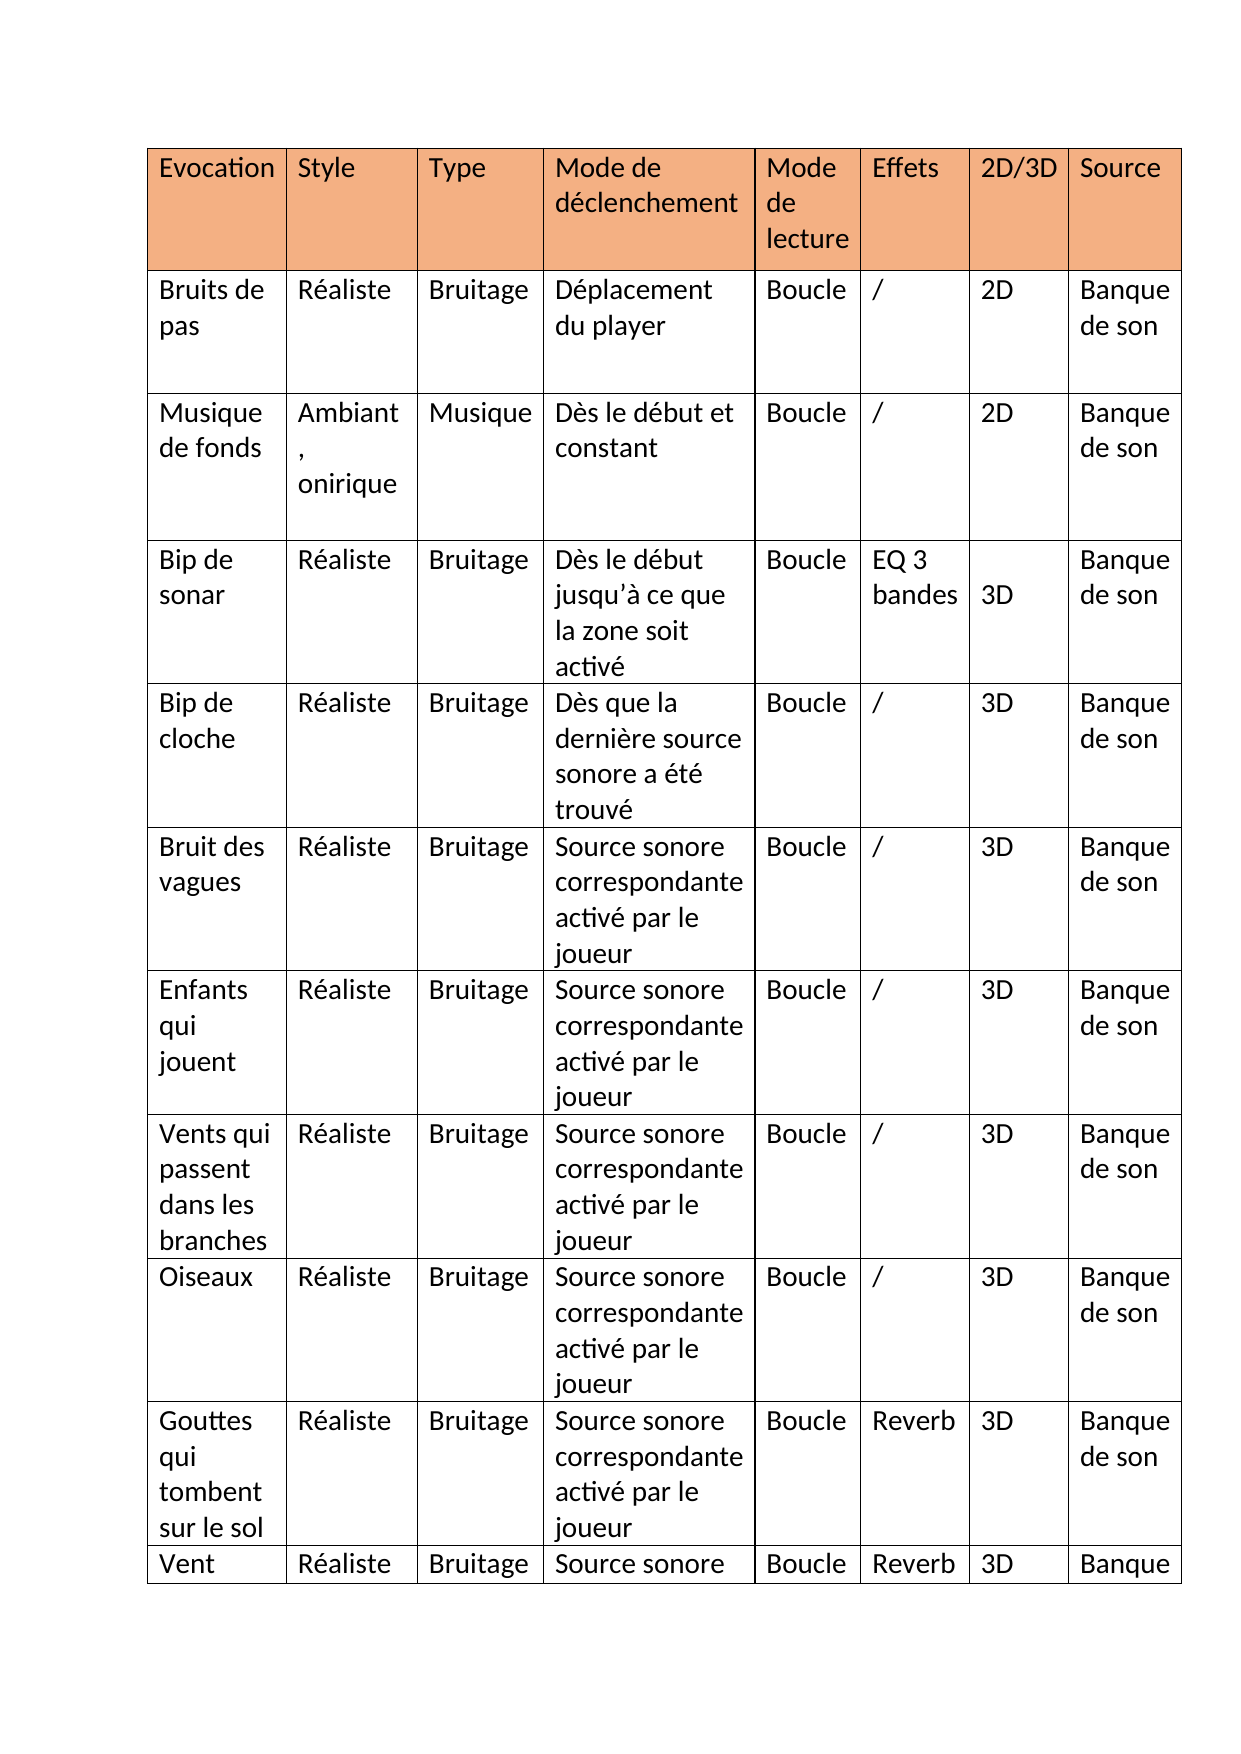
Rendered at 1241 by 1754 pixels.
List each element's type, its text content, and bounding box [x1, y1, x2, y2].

table_cell Dès le début et constant [544, 394, 754, 540]
table_cell Banque de son [1069, 971, 1181, 1114]
table_cell Réaliste [287, 1115, 417, 1257]
table_cell / [861, 1259, 969, 1401]
table_cell Bruitage [418, 971, 543, 1114]
table_cell Bip de sonar [148, 541, 286, 683]
table_cell Bruits de pas [148, 271, 286, 393]
table_cell Boucle [756, 1259, 860, 1401]
table_cell Banque de son [1069, 271, 1181, 393]
table_cell / [861, 971, 969, 1114]
table_cell Boucle [756, 541, 860, 683]
table_header Type [418, 149, 543, 270]
table_cell Banque de son [1069, 394, 1181, 540]
table_cell Bruitage [418, 271, 543, 393]
table_cell Réaliste [287, 828, 417, 970]
table_cell Banque de son [1069, 684, 1181, 827]
table_cell / [861, 684, 969, 827]
table_cell Réaliste [287, 684, 417, 827]
table_cell Vents qui passent dans les branches [148, 1115, 286, 1257]
table_cell Boucle [756, 828, 860, 970]
table_cell 3D [970, 828, 1068, 970]
table_cell Bruitage [418, 1546, 543, 1583]
table_cell Réaliste [287, 1546, 417, 1583]
table_cell Bruit des vagues [148, 828, 286, 970]
table_cell Ambiant, onirique [287, 394, 417, 540]
table_cell Source sonore correspondante activé par le joueur [544, 971, 754, 1114]
table_cell Réaliste [287, 271, 417, 393]
table_cell Réaliste [287, 1402, 417, 1544]
table_cell Gouttes qui tombent sur le sol [148, 1402, 286, 1544]
table_cell EQ 3 bandes [861, 541, 969, 683]
table_cell Boucle [756, 1402, 860, 1544]
table_cell Enfants qui jouent [148, 971, 286, 1114]
table_cell Banque [1069, 1546, 1181, 1583]
table_cell Boucle [756, 1115, 860, 1257]
table_cell Source sonore correspondante activé par le joueur [544, 828, 754, 970]
table_cell Banque de son [1069, 1115, 1181, 1257]
table_cell Musique [418, 394, 543, 540]
table_cell Bruitage [418, 684, 543, 827]
table_cell Reverb [861, 1546, 969, 1583]
table_cell Banque de son [1069, 828, 1181, 970]
table_cell Bruitage [418, 1259, 543, 1401]
table_cell Bruitage [418, 1115, 543, 1257]
table_cell 2D [970, 394, 1068, 540]
table_cell Banque de son [1069, 1259, 1181, 1401]
table_cell 3D [970, 1115, 1068, 1257]
table_cell 3D [970, 541, 1068, 683]
table_header Evocation [148, 149, 286, 270]
table_header 2D/3D [970, 149, 1068, 270]
table_cell Dès que la dernière source sonore a été trouvé [544, 684, 754, 827]
table_cell Dès le début jusqu’à ce que la zone soit activé [544, 541, 754, 683]
table_cell / [861, 828, 969, 970]
table_cell Déplacement du player [544, 271, 754, 393]
table_cell / [861, 271, 969, 393]
table_cell 3D [970, 1402, 1068, 1544]
table_cell 3D [970, 1546, 1068, 1583]
table_cell Vent [148, 1546, 286, 1583]
table_cell Bruitage [418, 1402, 543, 1544]
table_cell / [861, 394, 969, 540]
table_cell Musique de fonds [148, 394, 286, 540]
table_cell Boucle [756, 394, 860, 540]
table_cell Source sonore correspondante activé par le joueur [544, 1115, 754, 1257]
table_header Effets [861, 149, 969, 270]
table_cell 2D [970, 271, 1068, 393]
table_header Style [287, 149, 417, 270]
table_cell Reverb [861, 1402, 969, 1544]
table_cell Banque de son [1069, 1402, 1181, 1544]
table_cell Boucle [756, 684, 860, 827]
table_cell Source sonore [544, 1546, 754, 1583]
table_cell Boucle [756, 1546, 860, 1583]
table_cell 3D [970, 971, 1068, 1114]
table_cell Oiseaux [148, 1259, 286, 1401]
table_cell Source sonore correspondante activé par le joueur [544, 1259, 754, 1401]
table_header Mode de lecture [756, 149, 860, 270]
table_cell / [861, 1115, 969, 1257]
table_header Source [1069, 149, 1181, 270]
table_cell 3D [970, 1259, 1068, 1401]
table_cell Banque de son [1069, 541, 1181, 683]
table_cell Bruitage [418, 828, 543, 970]
table_cell Boucle [756, 271, 860, 393]
table_header Mode de déclenchement [544, 149, 754, 270]
table_cell Réaliste [287, 1259, 417, 1401]
table_cell Réaliste [287, 541, 417, 683]
table_cell Bruitage [418, 541, 543, 683]
table_cell Bip de cloche [148, 684, 286, 827]
table_cell Réaliste [287, 971, 417, 1114]
table_cell Source sonore correspondante activé par le joueur [544, 1402, 754, 1544]
table_cell 3D [970, 684, 1068, 827]
table_cell Boucle [756, 971, 860, 1114]
